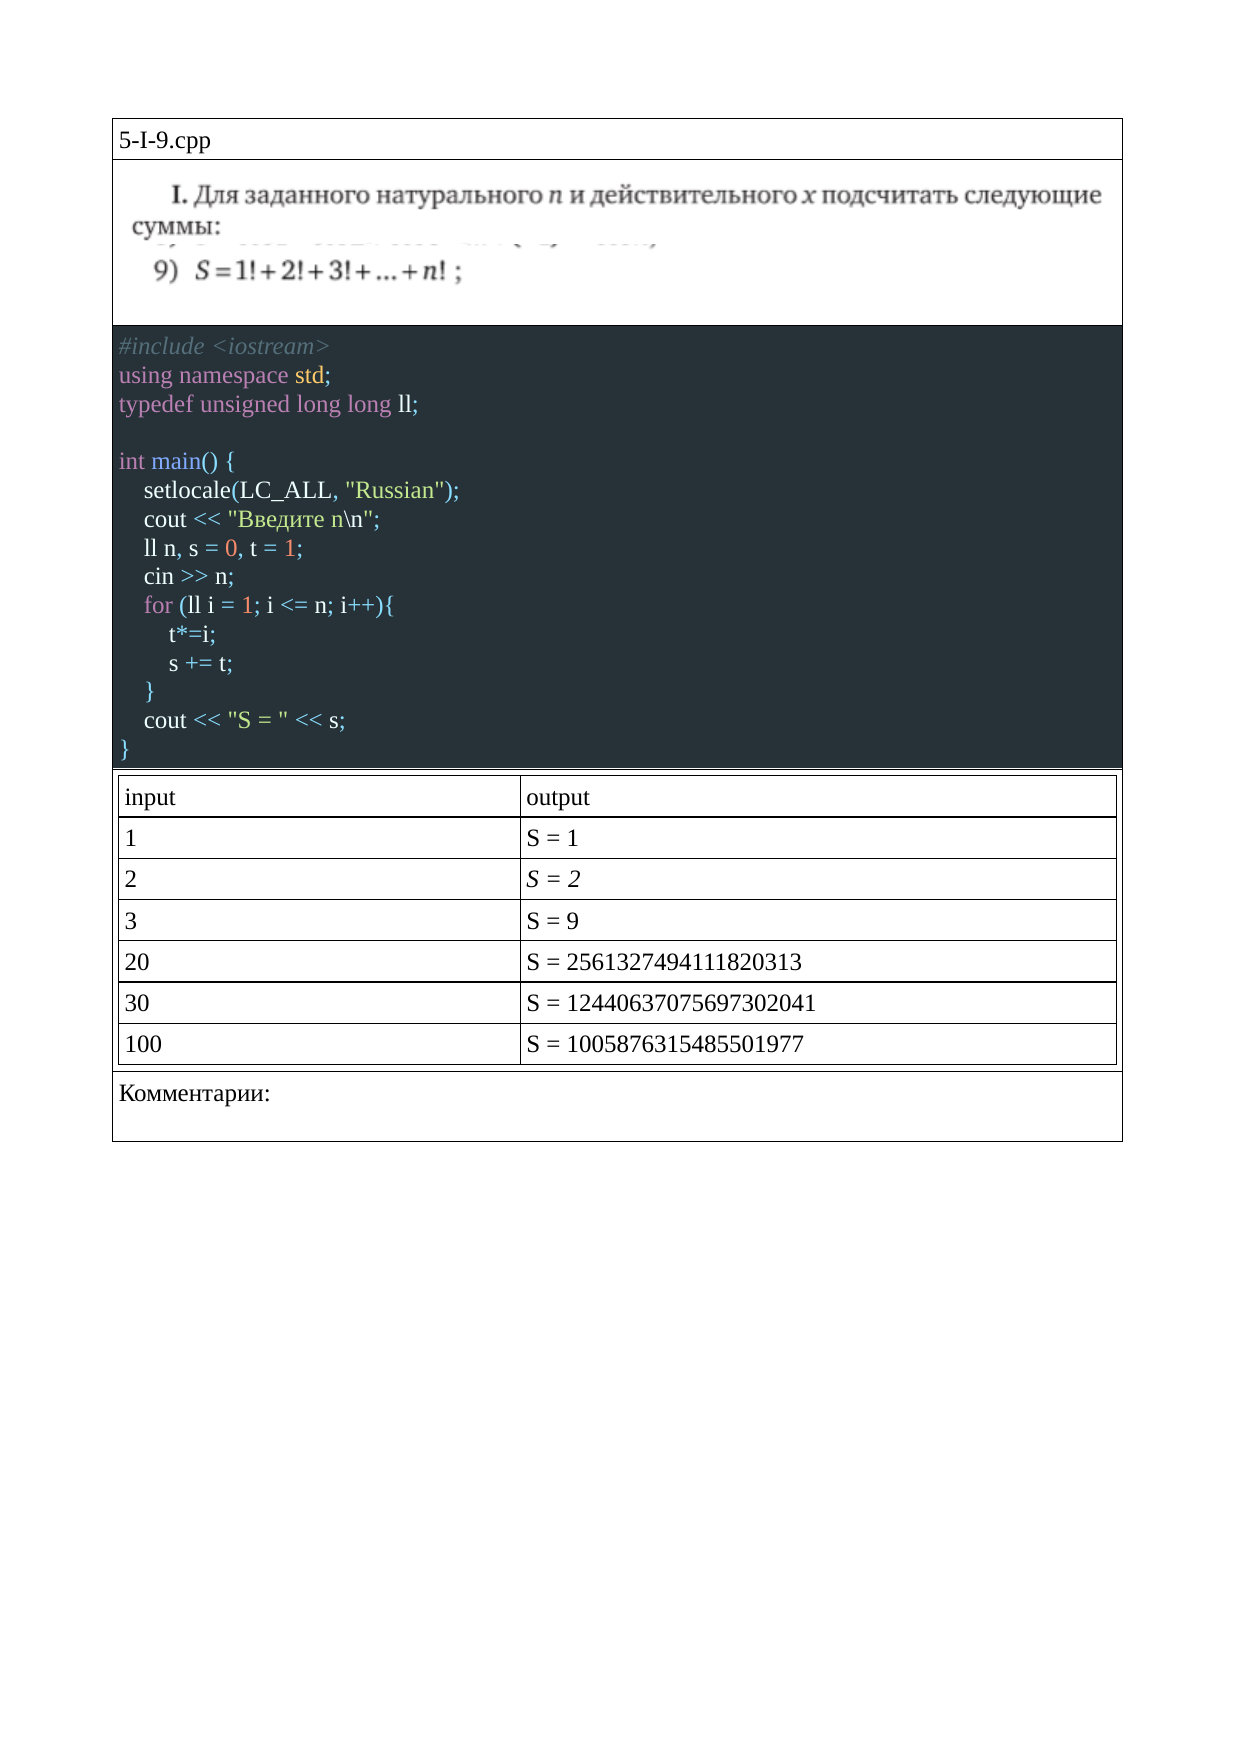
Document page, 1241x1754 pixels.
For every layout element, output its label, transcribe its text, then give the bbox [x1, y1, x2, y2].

table_cell S = 1 [521, 818, 1116, 858]
table_cell #include <iostream> using namespace std; typedef unsigned long long ll; int main() { setlocale(LC_ALL, "Russian"); cout << "Введите n\n"; ll n, s = 0, t = 1; cin >> n; for (ll i = 1; i <= n; i++){ t*=i; s += t; } cout << "S = " << s; } [113, 326, 1122, 768]
table_cell 100 [119, 1024, 520, 1064]
table_cell S = 12440637075697302041 [521, 983, 1116, 1023]
table_cell S = 1005876315485501977 [521, 1024, 1116, 1064]
table_cell 30 [119, 983, 520, 1023]
table_cell [113, 770, 1122, 1071]
table_cell 1 [119, 818, 520, 858]
table_cell 3 [119, 900, 520, 940]
table_cell Комментарии: [113, 1072, 1122, 1141]
table_header output [521, 776, 1116, 816]
picture [118, 166, 1117, 292]
table_cell S = 2 [521, 859, 1116, 899]
table_cell S = 2561327494111820313 [521, 941, 1116, 981]
table_header input [119, 776, 520, 816]
table_cell 20 [119, 941, 520, 981]
table_cell S = 9 [521, 900, 1116, 940]
table_header 5-I-9.cpp [113, 119, 1122, 159]
table_cell [113, 160, 1122, 325]
table_cell 2 [119, 859, 520, 899]
